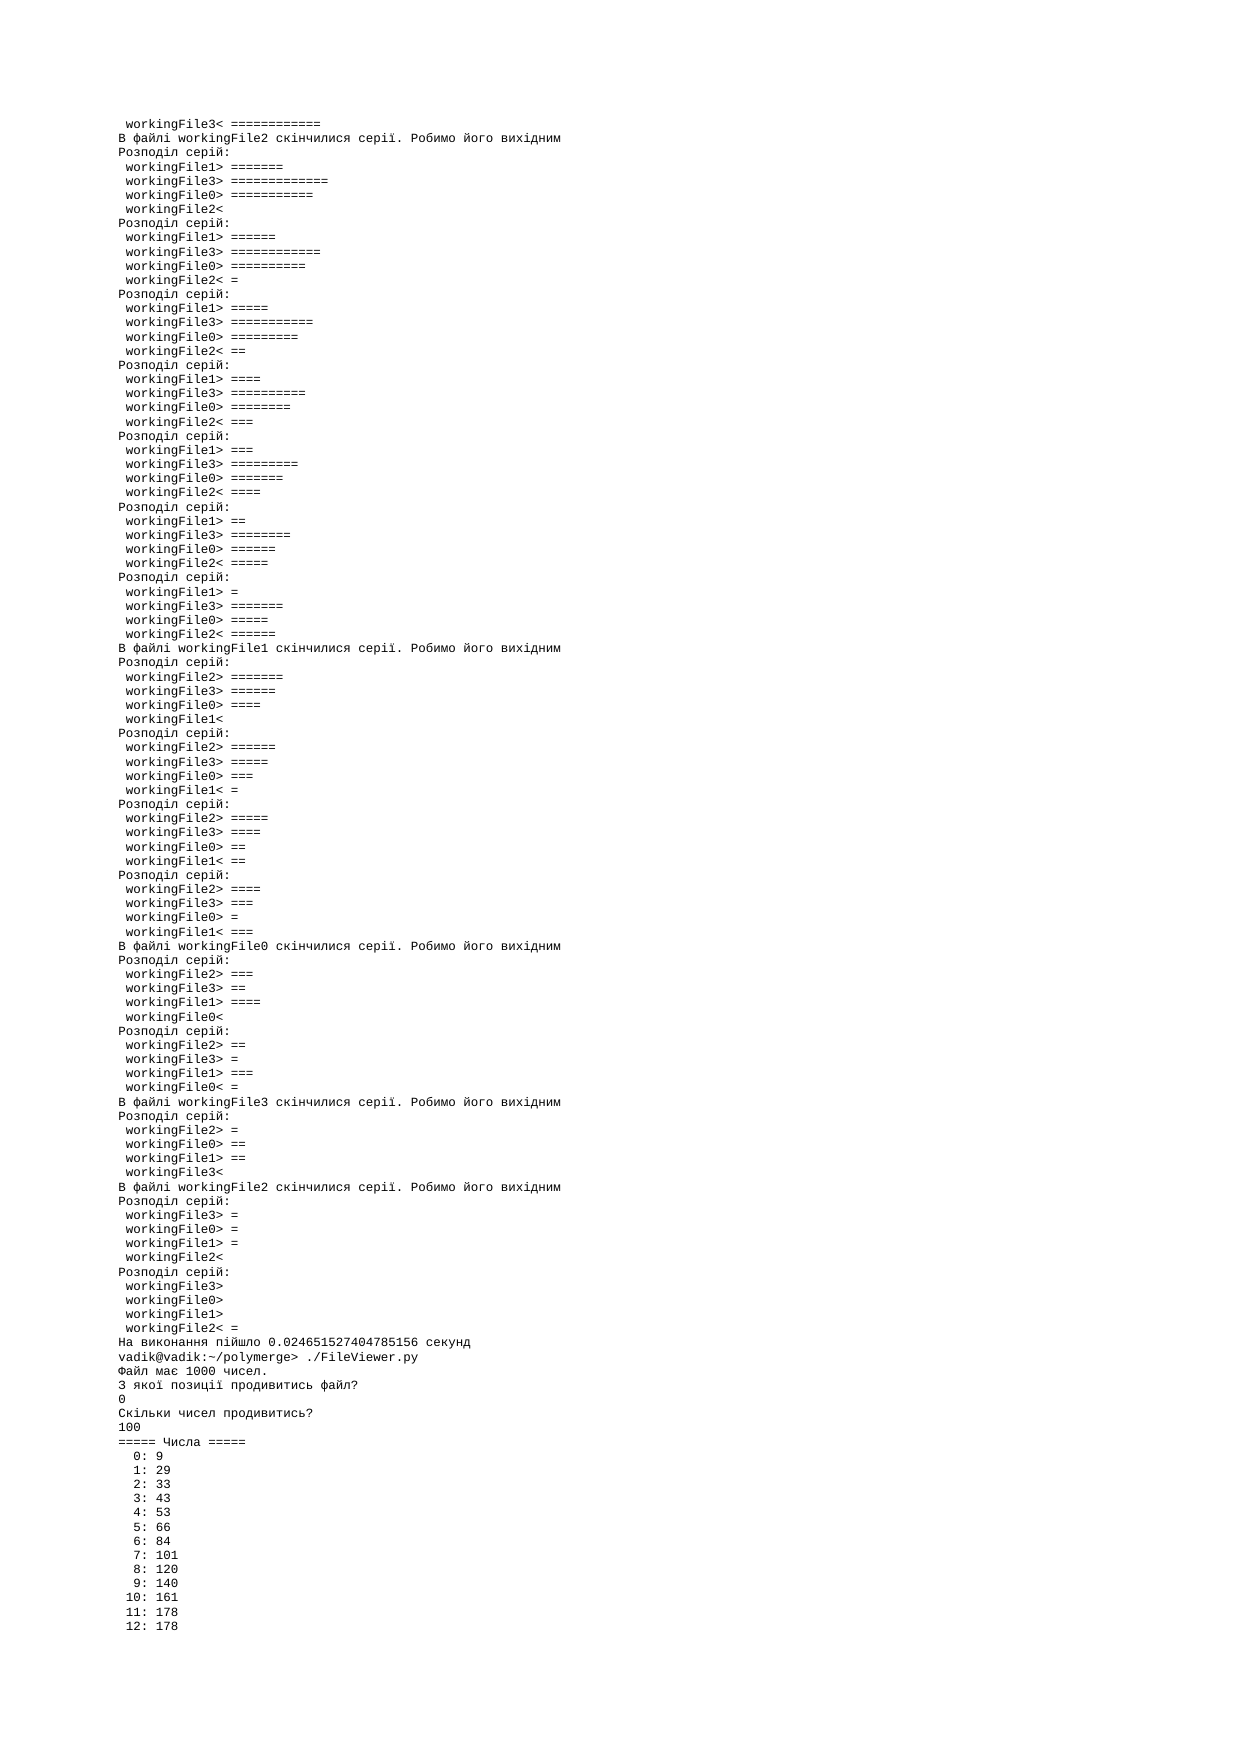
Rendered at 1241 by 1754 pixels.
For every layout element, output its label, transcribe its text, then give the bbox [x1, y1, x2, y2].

text 10: 161 [118, 1591, 1122, 1606]
text Розподіл серій: [118, 798, 1122, 812]
text Розподіл серій: [118, 656, 1122, 671]
text workingFile3> ======== [118, 529, 1122, 543]
text workingFile0> ==== [118, 699, 1122, 713]
text workingFile3< [118, 1166, 1122, 1181]
text Розподіл серій: [118, 1110, 1122, 1124]
text workingFile0> == [118, 1138, 1122, 1152]
text workingFile0> ======== [118, 401, 1122, 416]
text workingFile2> ==== [118, 883, 1122, 897]
text На виконання пійшло 0.024651527404785156 секунд [118, 1336, 1122, 1351]
text workingFile1> ====== [118, 231, 1122, 246]
text workingFile0> === [118, 770, 1122, 784]
text 12: 178 [118, 1620, 1122, 1634]
text 9: 140 [118, 1577, 1122, 1591]
text workingFile0> ========= [118, 331, 1122, 345]
text workingFile0> = [118, 1223, 1122, 1237]
text Розподіл серій: [118, 501, 1122, 515]
text workingFile1> [118, 1308, 1122, 1322]
text workingFile2> == [118, 1039, 1122, 1053]
text ===== Числа ===== [118, 1436, 1122, 1450]
text workingFile2< ====== [118, 628, 1122, 642]
text workingFile0> ======= [118, 472, 1122, 486]
text Розподіл серій: [118, 954, 1122, 968]
text workingFile3> = [118, 1053, 1122, 1067]
text workingFile0< = [118, 1081, 1122, 1096]
text workingFile0> = [118, 911, 1122, 926]
text Розподіл серій: [118, 1266, 1122, 1280]
text Розподіл серій: [118, 359, 1122, 373]
text Розподіл серій: [118, 1195, 1122, 1209]
text В файлі workingFile1 скінчилися серії. Робимо його вихідним [118, 642, 1122, 656]
text workingFile0> =========== [118, 189, 1122, 203]
text Розподіл серій: [118, 430, 1122, 444]
text workingFile2< == [118, 345, 1122, 359]
text workingFile1> ==== [118, 373, 1122, 387]
text Файл має 1000 чисел. [118, 1365, 1122, 1379]
text workingFile2> = [118, 1124, 1122, 1138]
text В файлі workingFile3 скінчилися серії. Робимо його вихідним [118, 1096, 1122, 1110]
text workingFile1> = [118, 1237, 1122, 1251]
text Розподіл серій: [118, 1025, 1122, 1039]
text workingFile2> === [118, 968, 1122, 982]
text workingFile1> === [118, 444, 1122, 458]
text З якої позиції продивитись файл? [118, 1379, 1122, 1393]
text 0 [118, 1393, 1122, 1407]
text 5: 66 [118, 1521, 1122, 1535]
text workingFile2< [118, 203, 1122, 217]
text Розподіл серій: [118, 288, 1122, 302]
text workingFile3> ========= [118, 458, 1122, 472]
text workingFile2< ===== [118, 557, 1122, 571]
text workingFile1> ===== [118, 302, 1122, 316]
text workingFile3> [118, 1280, 1122, 1294]
text workingFile1> ======= [118, 161, 1122, 175]
text workingFile2> ======= [118, 671, 1122, 685]
text 6: 84 [118, 1535, 1122, 1549]
text 8: 120 [118, 1563, 1122, 1577]
text workingFile3> ===== [118, 756, 1122, 770]
text workingFile1< == [118, 855, 1122, 869]
text workingFile2< [118, 1251, 1122, 1266]
text workingFile3> ============= [118, 175, 1122, 189]
text 0: 9 [118, 1450, 1122, 1464]
text В файлі workingFile2 скінчилися серії. Робимо його вихідним [118, 1181, 1122, 1195]
text workingFile3> = [118, 1209, 1122, 1223]
text 7: 101 [118, 1549, 1122, 1563]
text workingFile3> ====== [118, 685, 1122, 699]
text workingFile3> ==== [118, 826, 1122, 841]
text workingFile2< = [118, 274, 1122, 288]
text workingFile1> ==== [118, 996, 1122, 1011]
text workingFile3> ======= [118, 600, 1122, 614]
text 1: 29 [118, 1464, 1122, 1478]
text 100 [118, 1421, 1122, 1436]
text workingFile3> === [118, 897, 1122, 911]
text workingFile2> ===== [118, 812, 1122, 826]
text workingFile1> == [118, 515, 1122, 529]
text workingFile3< ============ [118, 118, 1122, 132]
text workingFile0> ====== [118, 543, 1122, 557]
text Розподіл серій: [118, 146, 1122, 161]
text workingFile1< = [118, 784, 1122, 798]
text workingFile2< = [118, 1322, 1122, 1336]
text workingFile2< ==== [118, 486, 1122, 501]
text workingFile3> ========== [118, 387, 1122, 401]
text workingFile3> ============ [118, 246, 1122, 260]
text Розподіл серій: [118, 727, 1122, 741]
text workingFile0> == [118, 841, 1122, 855]
text В файлі workingFile0 скінчилися серії. Робимо його вихідним [118, 940, 1122, 954]
text Розподіл серій: [118, 571, 1122, 586]
text workingFile0< [118, 1011, 1122, 1025]
text workingFile3> =========== [118, 316, 1122, 331]
text workingFile3> == [118, 982, 1122, 996]
text Розподіл серій: [118, 217, 1122, 231]
text workingFile0> [118, 1294, 1122, 1308]
text workingFile1< [118, 713, 1122, 727]
text workingFile1> == [118, 1152, 1122, 1166]
text 4: 53 [118, 1506, 1122, 1521]
text 11: 178 [118, 1606, 1122, 1620]
text workingFile0> ========== [118, 260, 1122, 274]
text В файлі workingFile2 скінчилися серії. Робимо його вихідним [118, 132, 1122, 146]
text 3: 43 [118, 1492, 1122, 1506]
text Розподіл серій: [118, 869, 1122, 883]
text workingFile2< === [118, 416, 1122, 430]
text workingFile1> = [118, 586, 1122, 600]
text workingFile2> ====== [118, 741, 1122, 756]
text workingFile0> ===== [118, 614, 1122, 628]
text workingFile1< === [118, 926, 1122, 940]
text vadik@vadik:~/polymerge> ./FileViewer.py [118, 1351, 1122, 1365]
text 2: 33 [118, 1478, 1122, 1492]
text workingFile1> === [118, 1067, 1122, 1081]
text Скільки чисел продивитись? [118, 1407, 1122, 1421]
